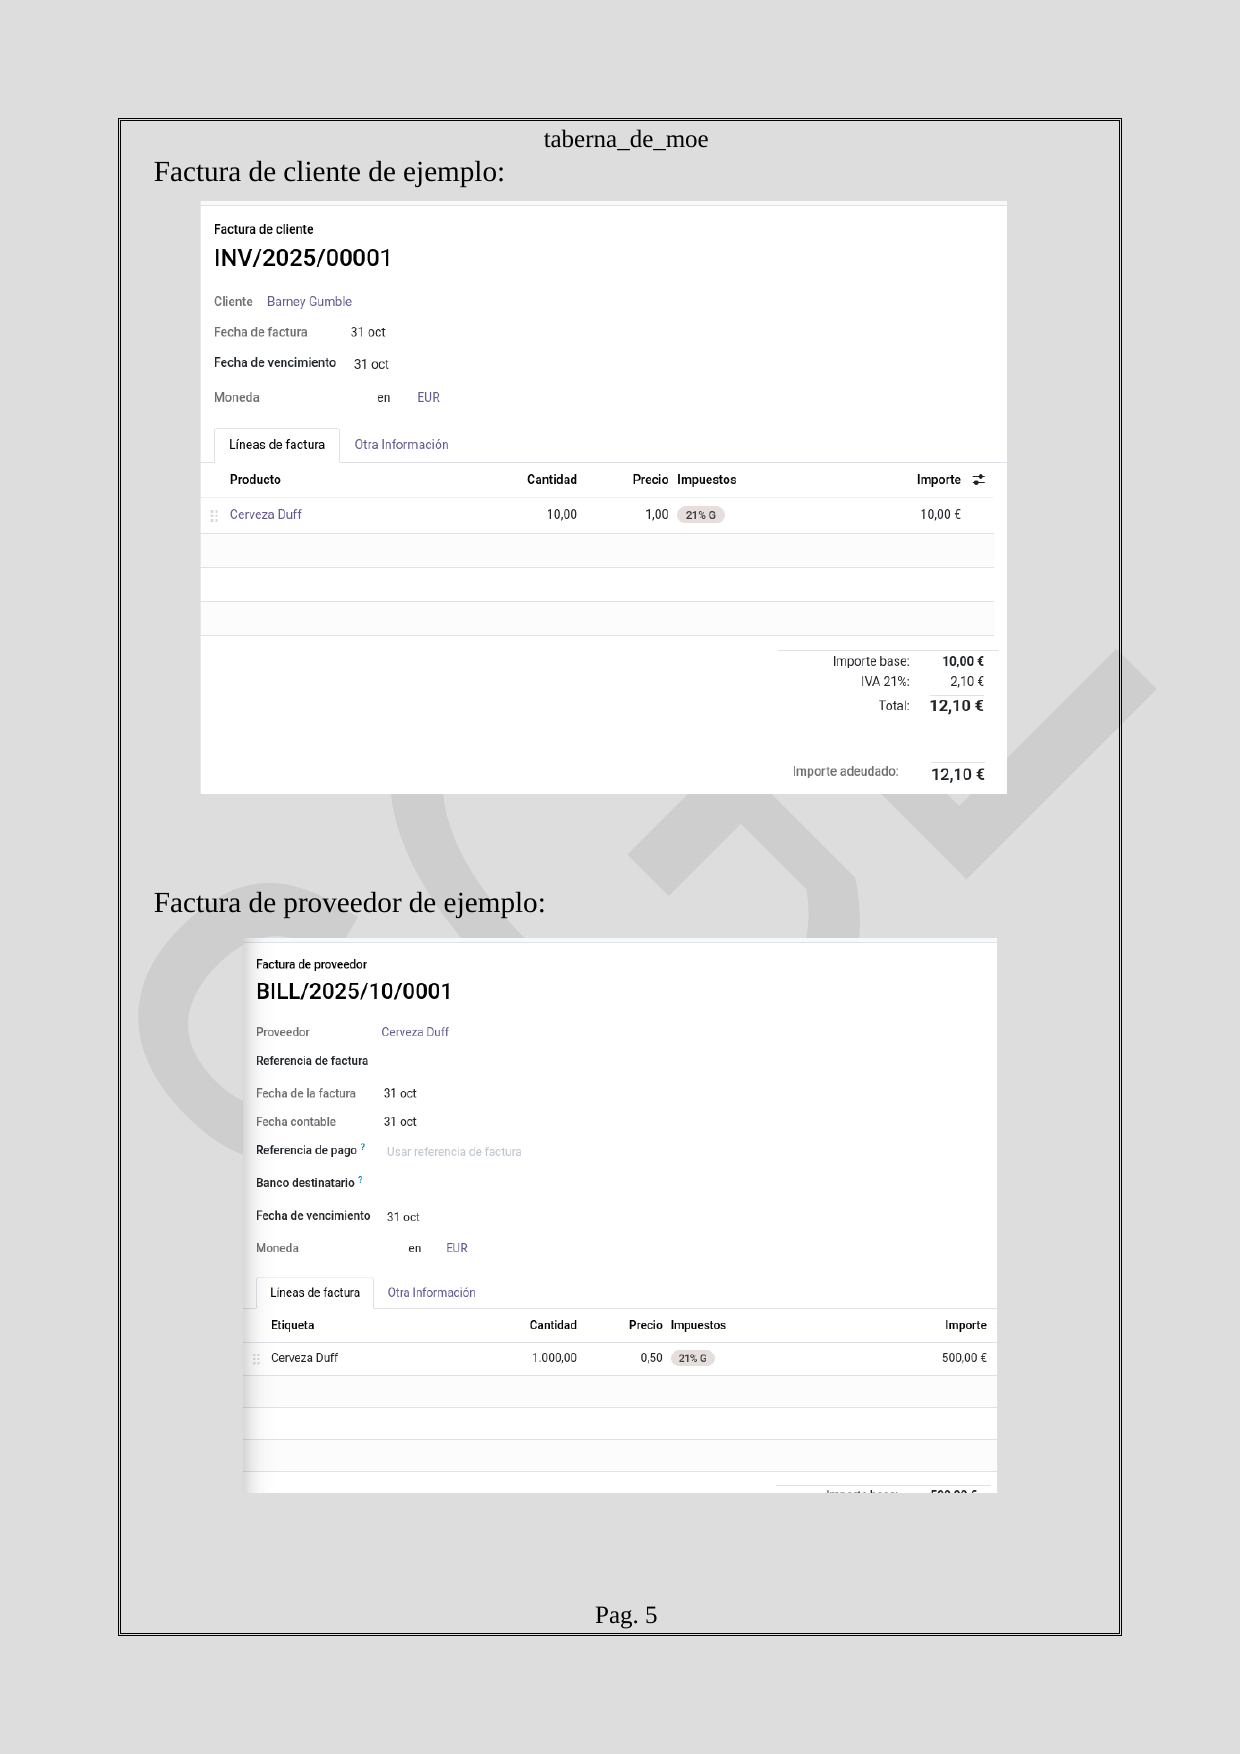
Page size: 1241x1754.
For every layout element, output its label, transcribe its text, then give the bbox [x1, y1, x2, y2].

picture [200, 201, 1007, 794]
text Factura de cliente de ejemplo: [154, 154, 1087, 827]
text Factura de proveedor de ejemplo: [826, 847, 1087, 919]
text Factura de proveedor de ejemplo: [154, 847, 445, 919]
picture [243, 938, 998, 1493]
text Factura de proveedor de ejemplo: [459, 847, 808, 919]
